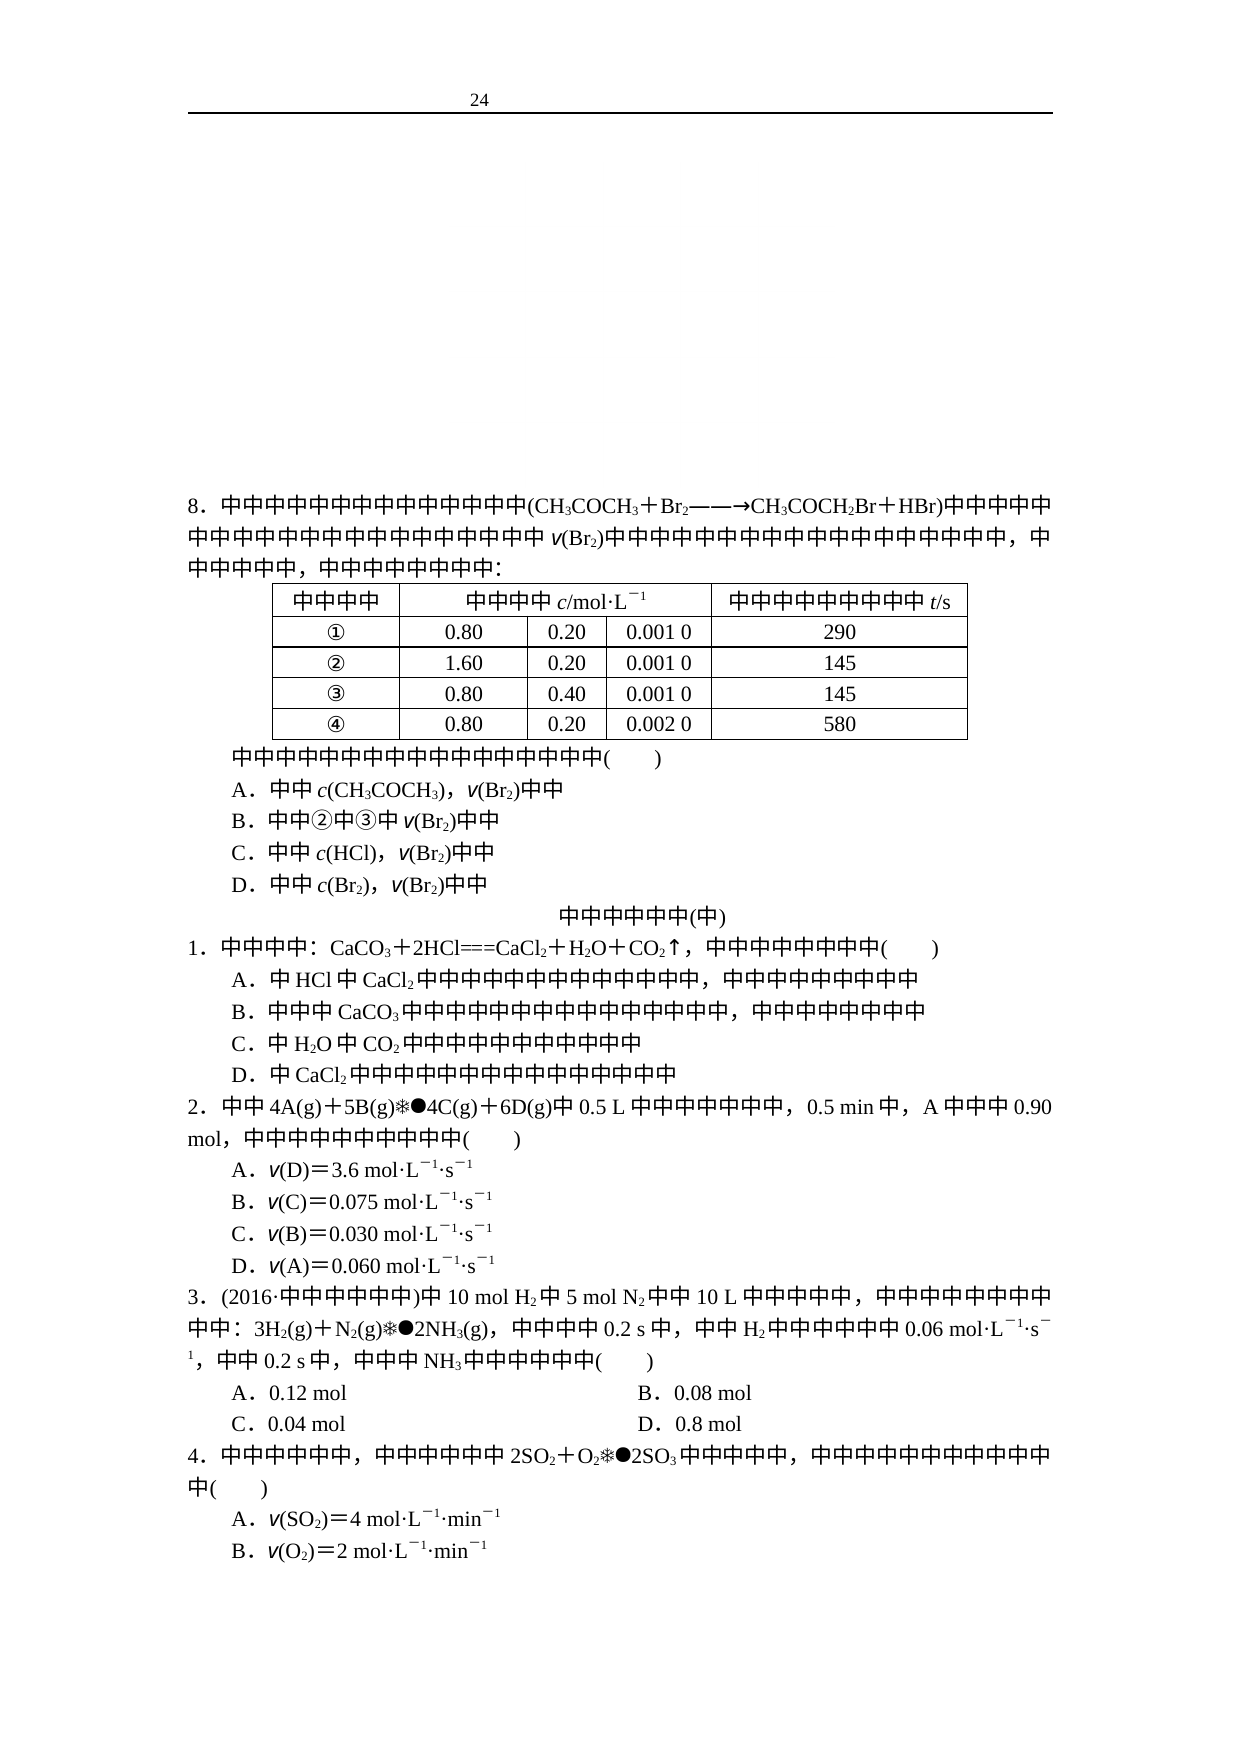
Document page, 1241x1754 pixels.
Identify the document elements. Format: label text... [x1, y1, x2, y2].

text A．0.12 mol B．0.08 mol [187, 1374, 1053, 1406]
table_cell ② [273, 648, 399, 677]
table_cell 0.001 0 [607, 617, 711, 646]
table_header 中中中中 [273, 584, 399, 616]
picture [448, 162, 836, 488]
table_cell 0.001 0 [607, 648, 711, 677]
text 4．中中中中中中，中中中中中中2SO2＋O22SO3中中中中中，中中中中中中中中中中中中( ) [187, 1438, 1053, 1501]
text B．中中②中③中v(Br2)中中 [187, 803, 1053, 835]
text 中中中中中中(中) [187, 899, 1053, 930]
text C．中中c(HCl)，v(Br2)中中 [187, 835, 1053, 867]
table_header 中中中中c/mol·L－1 [400, 584, 711, 616]
table_cell 0.80 [400, 617, 527, 646]
table_cell 0.001 0 [607, 678, 711, 708]
text C．中H2O中CO2中中中中中中中中中中中 [187, 1026, 1053, 1057]
text A．中中c(CH3COCH3)，v(Br2)中中 [187, 772, 1053, 803]
text 中中中中中中中中中中中中中中中中中( ) [187, 740, 1053, 772]
table_cell ① [273, 617, 399, 646]
table_cell 0.80 [400, 678, 527, 708]
table_cell 145 [712, 678, 967, 708]
text 2．中中4A(g)＋5B(g)4C(g)＋6D(g)中0.5 L中中中中中中中，0.5 min中，A中中中0.90 mol，中中中中中中中中中中( ) [187, 1089, 1053, 1152]
text 3．(2016·中中中中中中)中10 mol H2中5 mol N2中中10 L中中中中中，中中中中中中中中中中：3H2(g)＋N2(g)2NH3(g)，中中中中0.2 s中，中中H2中中中中中中0.06 mol·L－1·s－1，中中0.2 s中，中中中NH3中中中中中中( ) [187, 1279, 1053, 1374]
table_cell 0.20 [528, 709, 606, 739]
table_header 中中中中中中中中中t/s [712, 584, 967, 616]
text D．中CaCl2中中中中中中中中中中中中中中中 [187, 1057, 1053, 1089]
text B．v(O2)＝2 mol·L－1·min－1 [187, 1533, 1053, 1565]
text C．0.04 mol D．0.8 mol [187, 1406, 1053, 1438]
table_cell 580 [712, 709, 967, 739]
table_cell 0.20 [528, 617, 606, 646]
table_cell 0.20 [528, 648, 606, 677]
text A．v(SO2)＝4 mol·L－1·min－1 [187, 1501, 1053, 1533]
table_cell 0.80 [400, 709, 527, 739]
text B．v(C)＝0.075 mol·L－1·s－1 [187, 1184, 1053, 1216]
table_cell 0.002 0 [607, 709, 711, 739]
text A．v(D)＝3.6 mol·L－1·s－1 [187, 1152, 1053, 1184]
text B．中中中CaCO3中中中中中中中中中中中中中中中，中中中中中中中中 [187, 994, 1053, 1026]
text D．v(A)＝0.060 mol·L－1·s－1 [187, 1248, 1053, 1279]
table_cell 1.60 [400, 648, 527, 677]
table_cell ③ [273, 678, 399, 708]
table_cell 0.40 [528, 678, 606, 708]
text A．中HCl中CaCl2中中中中中中中中中中中中中，中中中中中中中中中 [187, 962, 1053, 994]
text D．中中c(Br2)，v(Br2)中中 [187, 867, 1053, 899]
text 8．中中中中中中中中中中中中中中(CH3COCH3＋Br2――→CH3COCH2Br＋HBr)中中中中中中中中中中中中中中中中中中中中中v(Br2)中中中中中中中中中中中中中中中中中中，中中中中中中，中中中中中中中中： [187, 488, 1053, 583]
table_cell 290 [712, 617, 967, 646]
table_cell 145 [712, 648, 967, 677]
table_cell ④ [273, 709, 399, 739]
text C．v(B)＝0.030 mol·L－1·s－1 [187, 1216, 1053, 1248]
text 1．中中中中：CaCO3＋2HCl===CaCl2＋H2O＋CO2↑，中中中中中中中中( ) [187, 930, 1053, 962]
